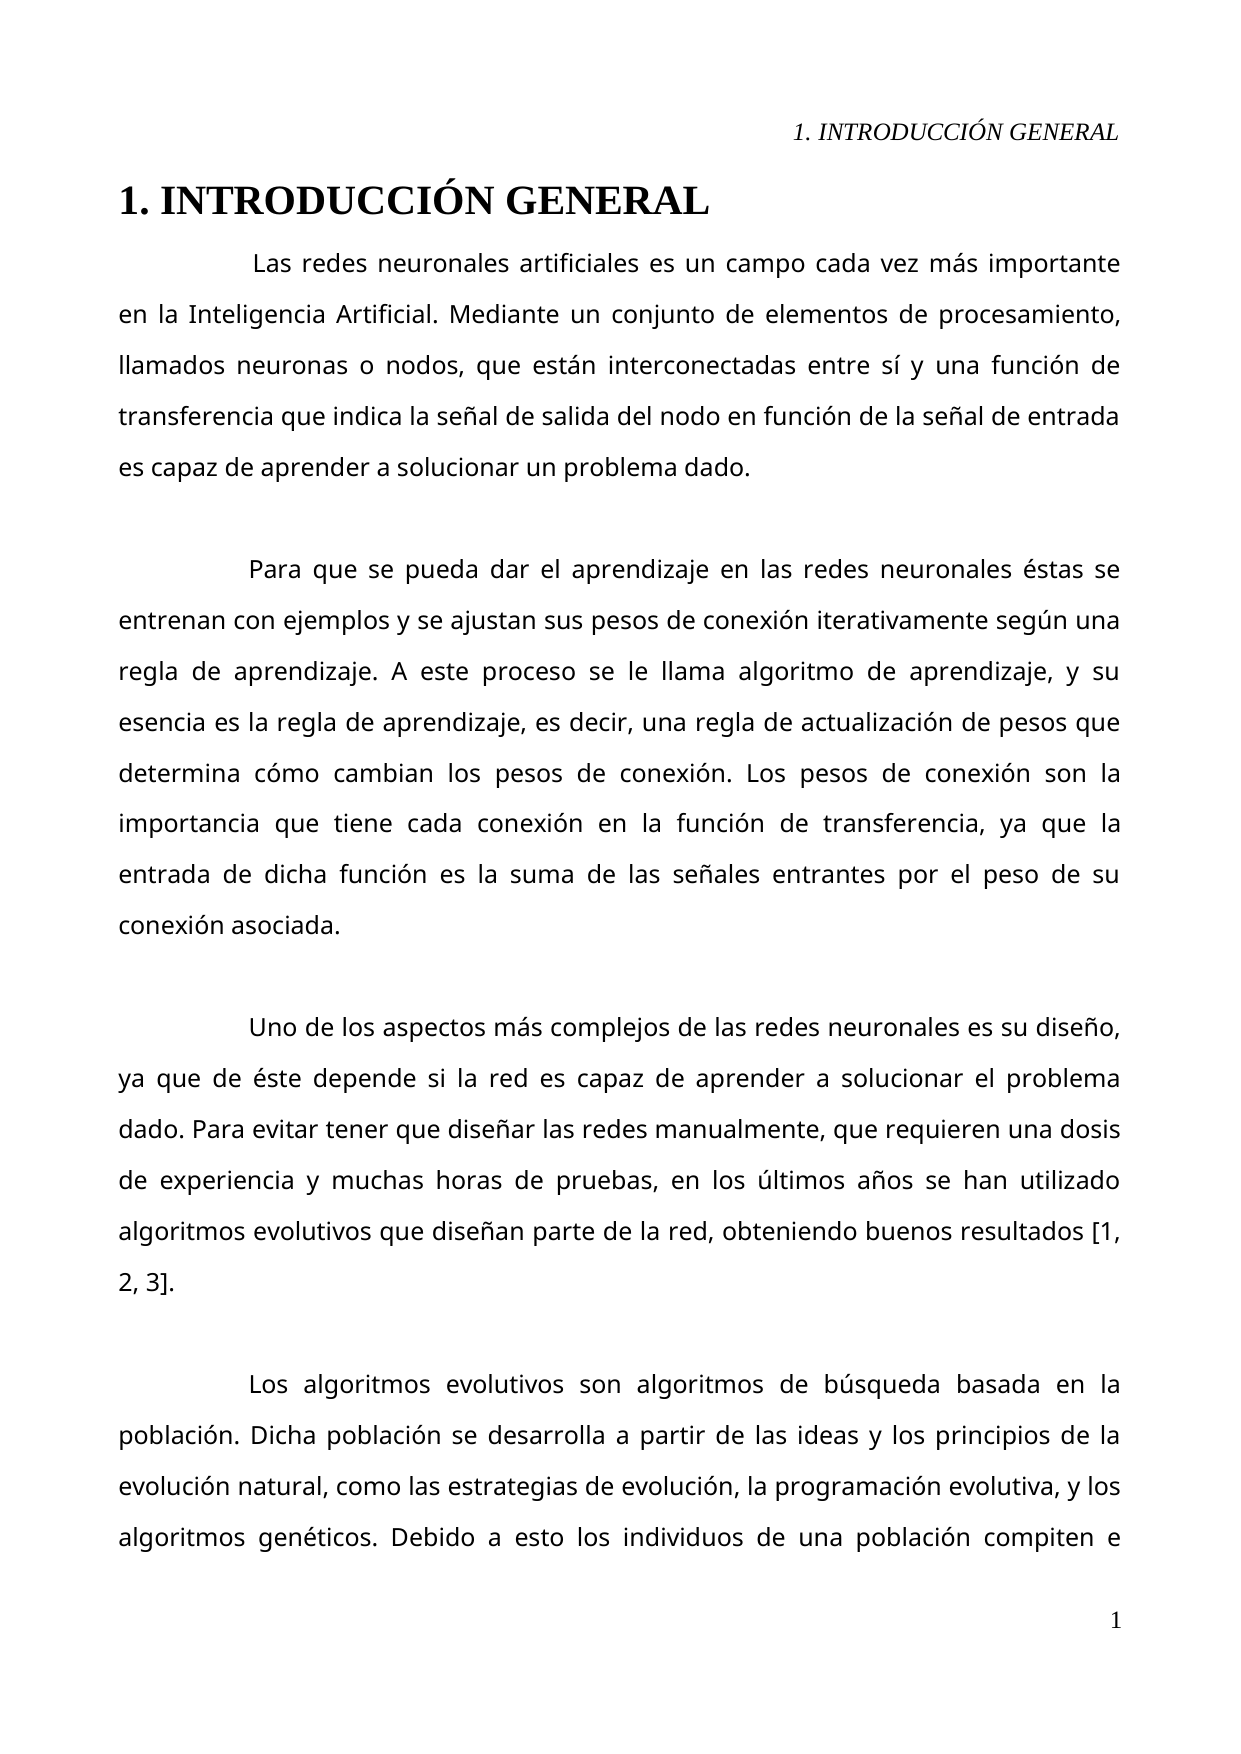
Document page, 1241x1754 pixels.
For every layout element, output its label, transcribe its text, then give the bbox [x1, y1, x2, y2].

text Para que se pueda dar el aprendizaje en las redes neuronales éstas se entrenan con ejemplos y se ajustan sus pesos de conexión iterativamente según una regla de aprendizaje. A este proceso se le llama algoritmo de aprendizaje, y su esencia es la regla de aprendizaje, es decir, una regla de actualización de pesos que determina cómo cambian los pesos de conexión. Los pesos de conexión son la importancia que tiene cada conexión en la función de transferencia, ya que la entrada de dicha función es la suma de las señales entrantes por el peso de su conexión asociada. [118, 552, 1122, 942]
subtitle 1. INTRODUCCIÓN GENERAL [118, 177, 1122, 223]
text Los algoritmos evolutivos son algoritmos de búsqueda basada en la población. Dicha población se desarrolla a partir de las ideas y los principios de la evolución natural, como las estrategias de evolución, la programación evolutiva, y los algoritmos genéticos. Debido a esto los individuos de una población compiten e [118, 1367, 1122, 1553]
text Uno de los aspectos más complejos de las redes neuronales es su diseño, ya que de éste depende si la red es capaz de aprender a solucionar el problema dado. Para evitar tener que diseñar las redes manualmente, que requieren una dosis de experiencia y muchas horas de pruebas, en los últimos años se han utilizado algoritmos evolutivos que diseñan parte de la red, obteniendo buenos resultados [1, 2, 3]. [118, 1010, 1122, 1299]
text Las redes neuronales artificiales es un campo cada vez más importante en la Inteligencia Artificial. Mediante un conjunto de elementos de procesamiento, llamados neuronas o nodos, que están interconectadas entre sí y una función de transferencia que indica la señal de salida del nodo en función de la señal de entrada es capaz de aprender a solucionar un problema dado. [118, 246, 1122, 484]
